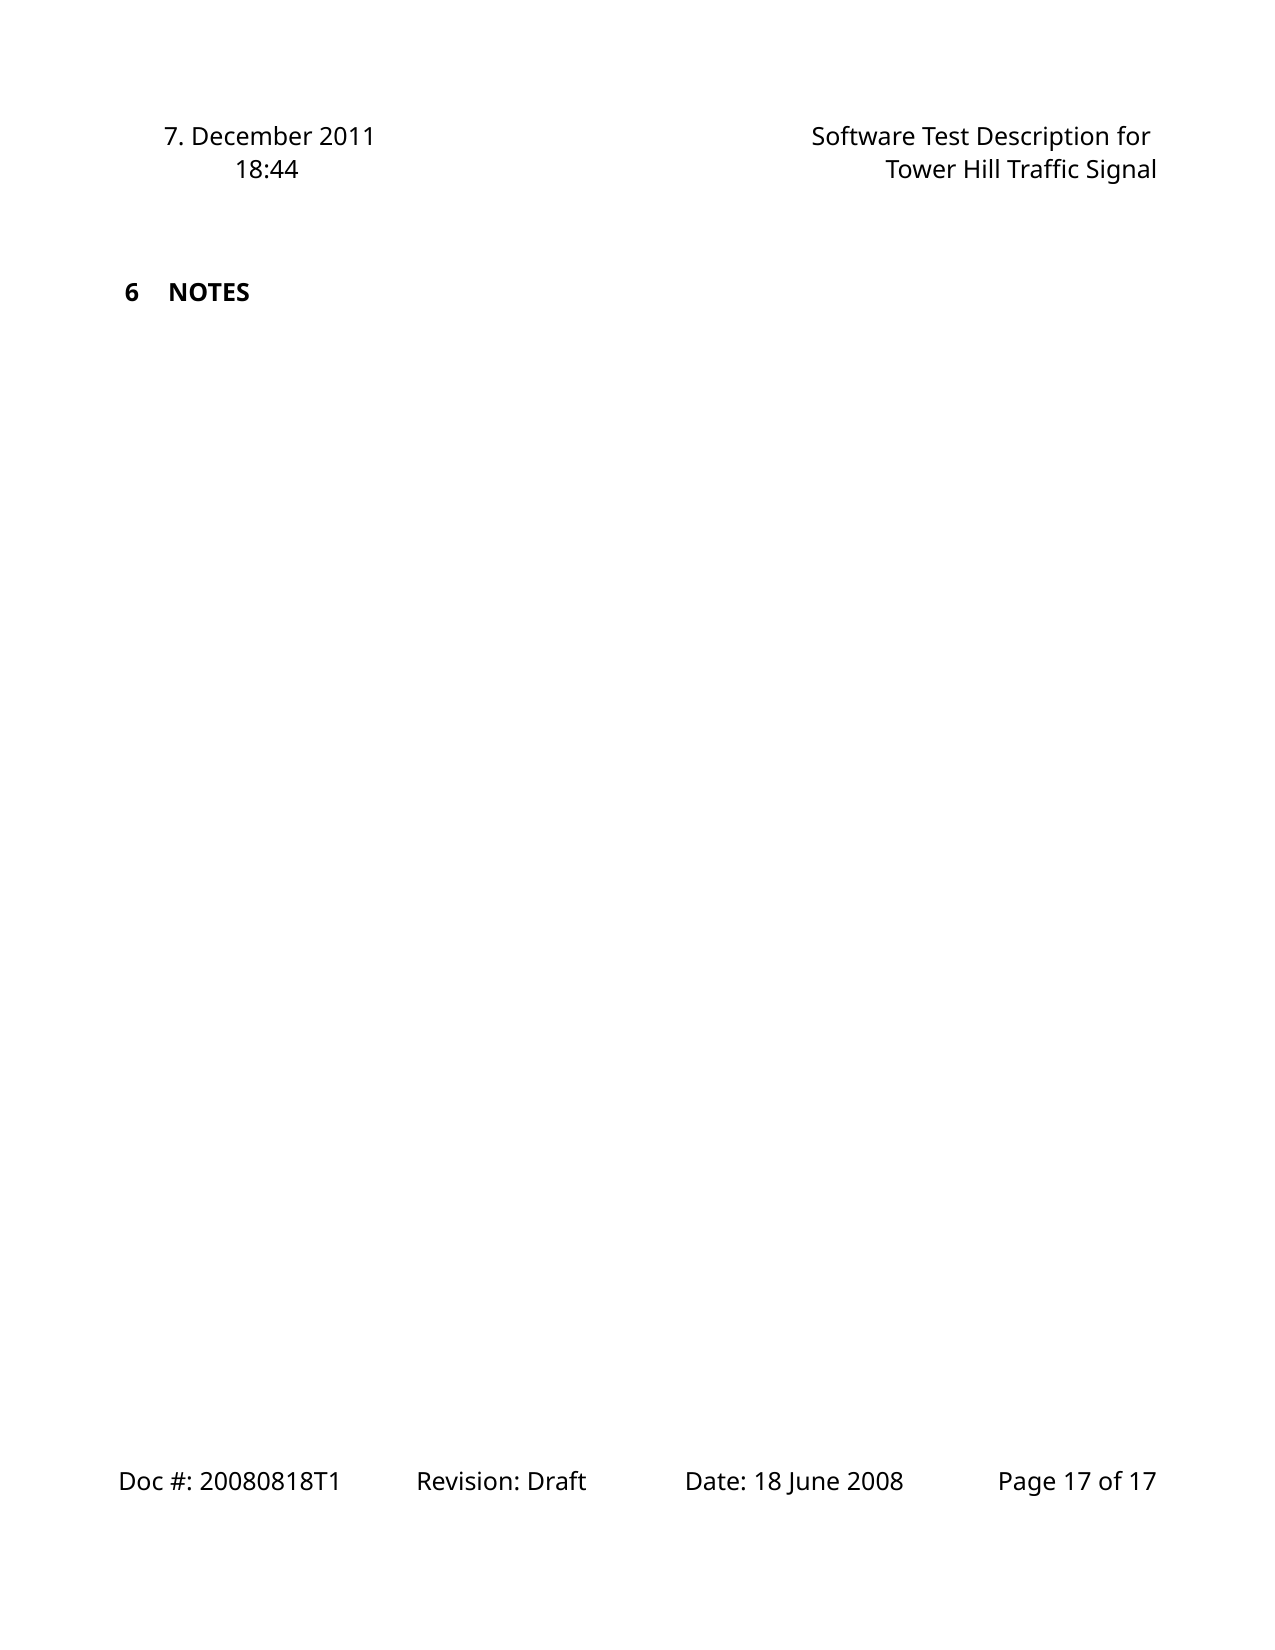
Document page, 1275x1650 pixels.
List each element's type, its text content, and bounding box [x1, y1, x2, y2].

subtitle Notes [118, 275, 1157, 309]
